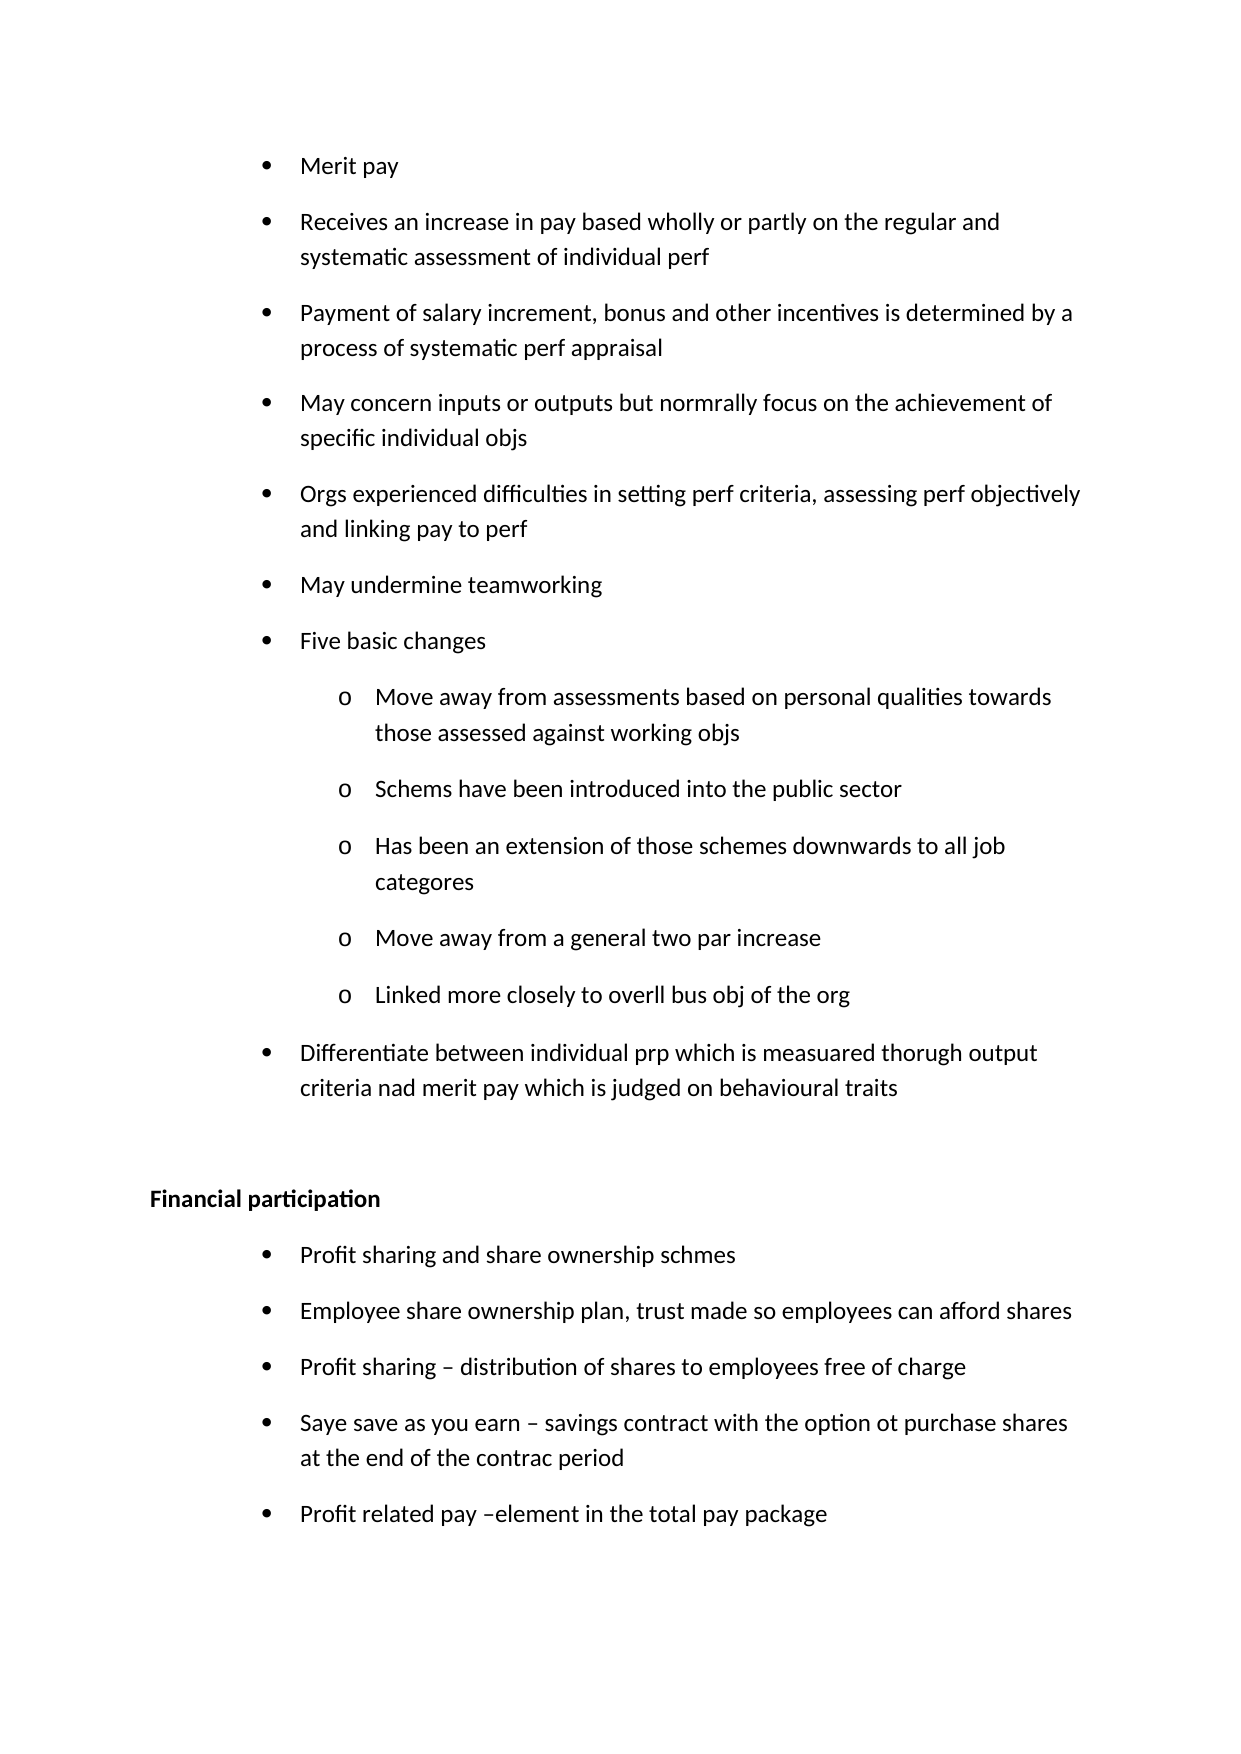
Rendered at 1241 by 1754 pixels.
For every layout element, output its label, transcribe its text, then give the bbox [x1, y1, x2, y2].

list Orgs experienced difficulties in setting perf criteria, assessing perf objectively and linking pay to perf [262, 478, 1090, 544]
list Receives an increase in pay based wholly or partly on the regular and systematic assessment of individual perf [262, 206, 1090, 271]
list Linked more closely to overll bus obj of the org [337, 979, 1090, 1011]
list Move away from a general two par increase [337, 922, 1090, 954]
list Merit pay [262, 150, 1090, 181]
list Profit sharing and share ownership schmes [262, 1239, 1090, 1270]
list Has been an extension of those schemes downwards to all job categores [337, 830, 1090, 897]
list Profit sharing – distribution of shares to employees free of charge [262, 1351, 1090, 1382]
list May undermine teamworking [262, 569, 1090, 600]
list Move away from assessments based on personal qualities towards those assessed against working objs [337, 681, 1090, 748]
list May concern inputs or outputs but normrally focus on the achievement of specific individual objs [262, 387, 1090, 453]
list Five basic changes [262, 625, 1090, 656]
list Saye save as you earn – savings contract with the option ot purchase shares at the end of the contrac period [262, 1407, 1090, 1472]
list Differentiate between individual prp which is measuared thorugh output criteria nad merit pay which is judged on behavioural traits [262, 1037, 1090, 1102]
list Profit related pay –element in the total pay package [262, 1498, 1090, 1528]
text Financial participation [150, 1183, 1090, 1214]
list Payment of salary increment, bonus and other incentives is determined by a process of systematic perf appraisal [262, 297, 1090, 362]
list Employee share ownership plan, trust made so employees can afford shares [262, 1295, 1090, 1326]
list Schems have been introduced into the public sector [337, 773, 1090, 805]
